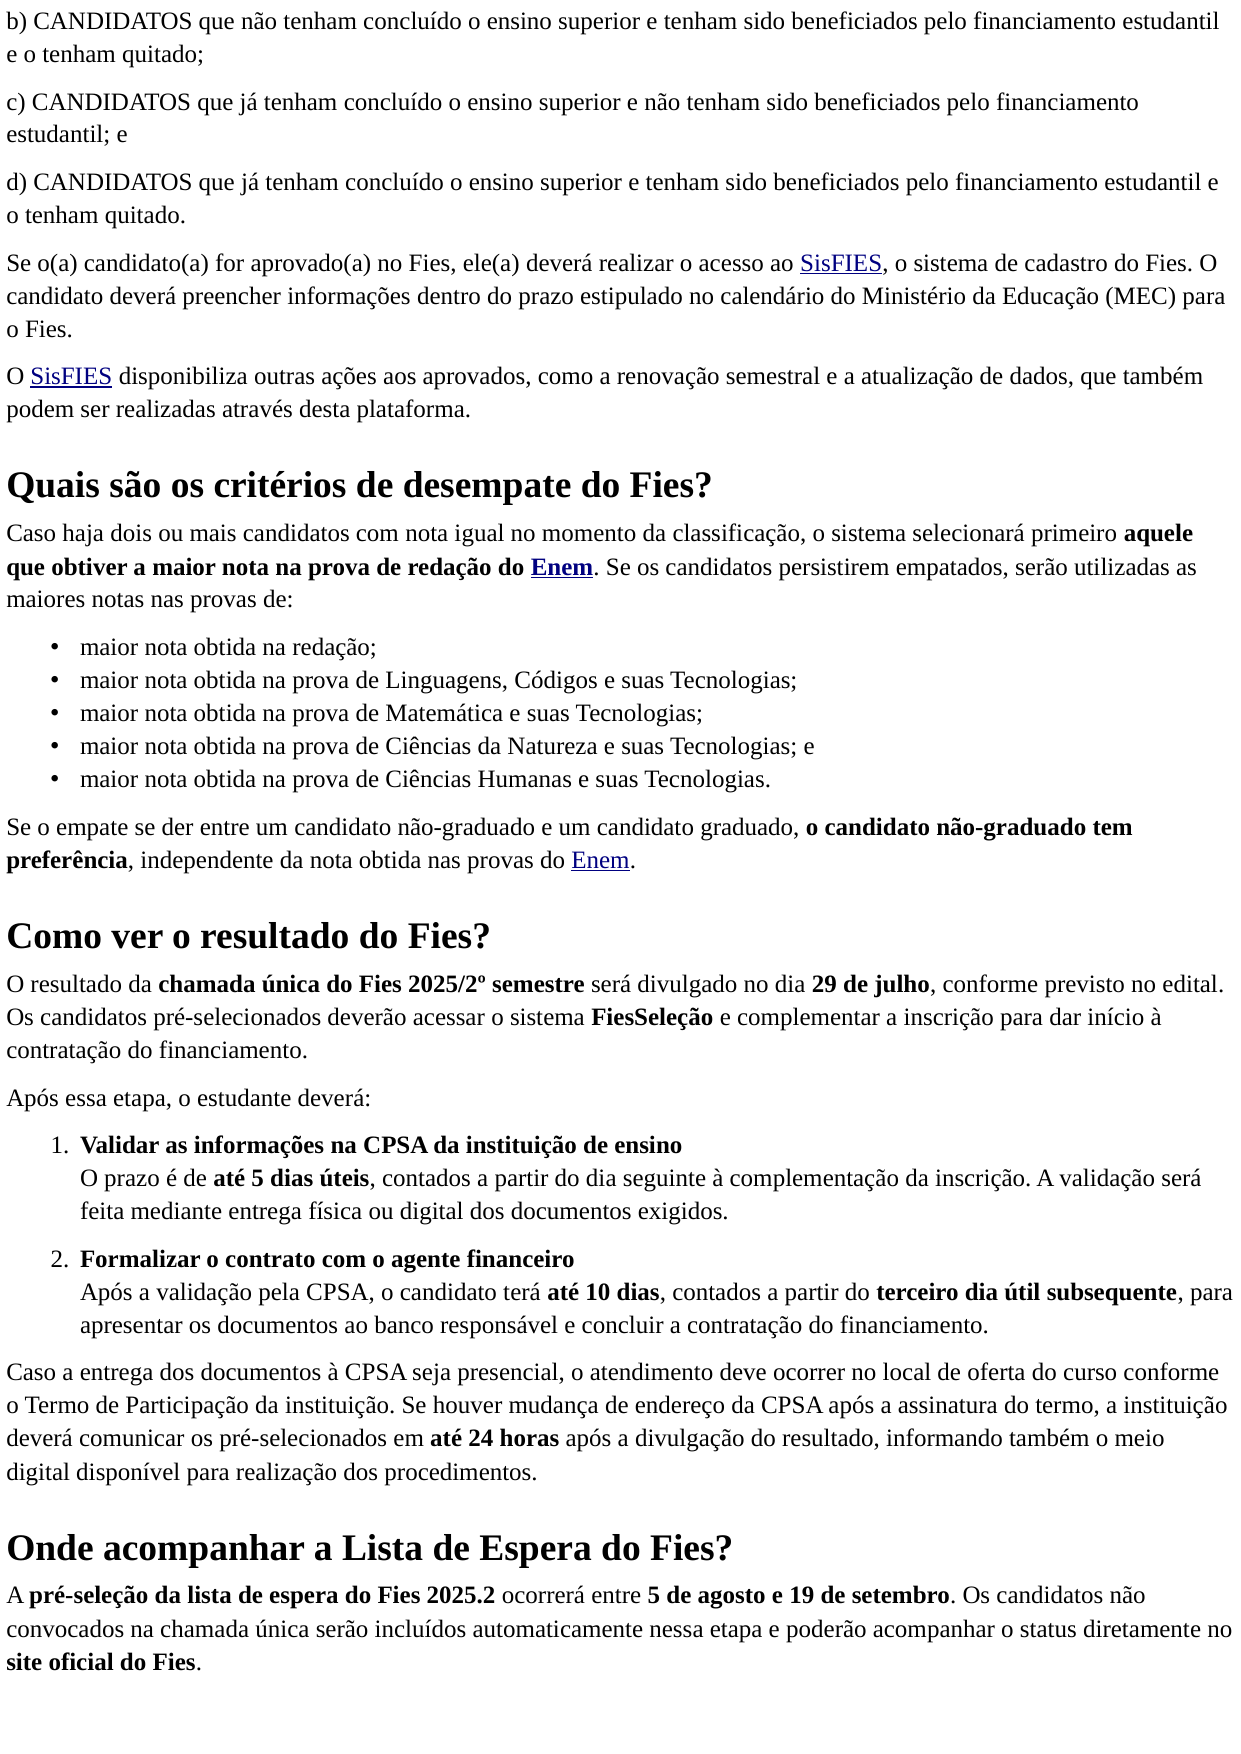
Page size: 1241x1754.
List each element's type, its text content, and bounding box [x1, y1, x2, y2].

text O resultado da chamada única do Fies 2025/2º semestre será divulgado no dia 29 de julho, conforme previsto no edital. Os candidatos pré-selecionados deverão acessar o sistema FiesSeleção e complementar a inscrição para dar início à contratação do financiamento. [6, 969, 1234, 1064]
text Após essa etapa, o estudante deverá: [6, 1083, 1234, 1111]
list Validar as informações na CPSA da instituição de ensino O prazo é de até 5 dias úteis, contados a partir do dia seguinte à complementação da inscrição. A validação será feita mediante entrega física ou digital dos documentos exigidos. [50, 1130, 1234, 1225]
list maior nota obtida na prova de Ciências Humanas e suas Tecnologias. [50, 764, 1234, 793]
text O SisFIES disponibiliza outras ações aos aprovados, como a renovação semestral e a atualização de dados, que também podem ser realizadas através desta plataforma. [6, 361, 1234, 423]
text Caso haja dois ou mais candidatos com nota igual no momento da classificação, o sistema selecionará primeiro aquele que obtiver a maior nota na prova de redação do Enem. Se os candidatos persistirem empatados, serão utilizadas as maiores notas nas provas de: [6, 518, 1234, 613]
text Se o empate se der entre um candidato não-graduado e um candidato graduado, o candidato não-graduado tem preferência, independente da nota obtida nas provas do Enem. [6, 812, 1234, 874]
text d) CANDIDATOS que já tenham concluído o ensino superior e tenham sido beneficiados pelo financiamento estudantil e o tenham quitado. [6, 167, 1234, 229]
subtitle Quais são os critérios de desempate do Fies? [6, 463, 1234, 506]
text Caso a entrega dos documentos à CPSA seja presencial, o atendimento deve ocorrer no local de oferta do curso conforme o Termo de Participação da instituição. Se houver mudança de endereço da CPSA após a assinatura do termo, a instituição deverá comunicar os pré-selecionados em até 24 horas após a divulgação do resultado, informando também o meio digital disponível para realização dos procedimentos. [6, 1357, 1234, 1485]
text A pré-seleção da lista de espera do Fies 2025.2 ocorrerá entre 5 de agosto e 19 de setembro. Os candidatos não convocados na chamada única serão incluídos automaticamente nessa etapa e poderão acompanhar o status diretamente no site oficial do Fies. [6, 1581, 1234, 1675]
list maior nota obtida na prova de Linguagens, Códigos e suas Tecnologias; [50, 665, 1234, 694]
text b) CANDIDATOS que não tenham concluído o ensino superior e tenham sido beneficiados pelo financiamento estudantil e o tenham quitado; [6, 6, 1234, 68]
list maior nota obtida na redação; [50, 632, 1234, 661]
text Se o(a) candidato(a) for aprovado(a) no Fies, ele(a) deverá realizar o acesso ao SisFIES, o sistema de cadastro do Fies. O candidato deverá preencher informações dentro do prazo estipulado no calendário do Ministério da Educação (MEC) para o Fies. [6, 248, 1234, 343]
subtitle Onde acompanhar a Lista de Espera do Fies? [6, 1525, 1234, 1568]
list Formalizar o contrato com o agente financeiro Após a validação pela CPSA, o candidato terá até 10 dias, contados a partir do terceiro dia útil subsequente, para apresentar os documentos ao banco responsável e concluir a contratação do financiamento. [50, 1244, 1234, 1339]
subtitle Como ver o resultado do Fies? [6, 913, 1234, 956]
list maior nota obtida na prova de Matemática e suas Tecnologias; [50, 698, 1234, 727]
list maior nota obtida na prova de Ciências da Natureza e suas Tecnologias; e [50, 731, 1234, 760]
text c) CANDIDATOS que já tenham concluído o ensino superior e não tenham sido beneficiados pelo financiamento estudantil; e [6, 87, 1234, 148]
